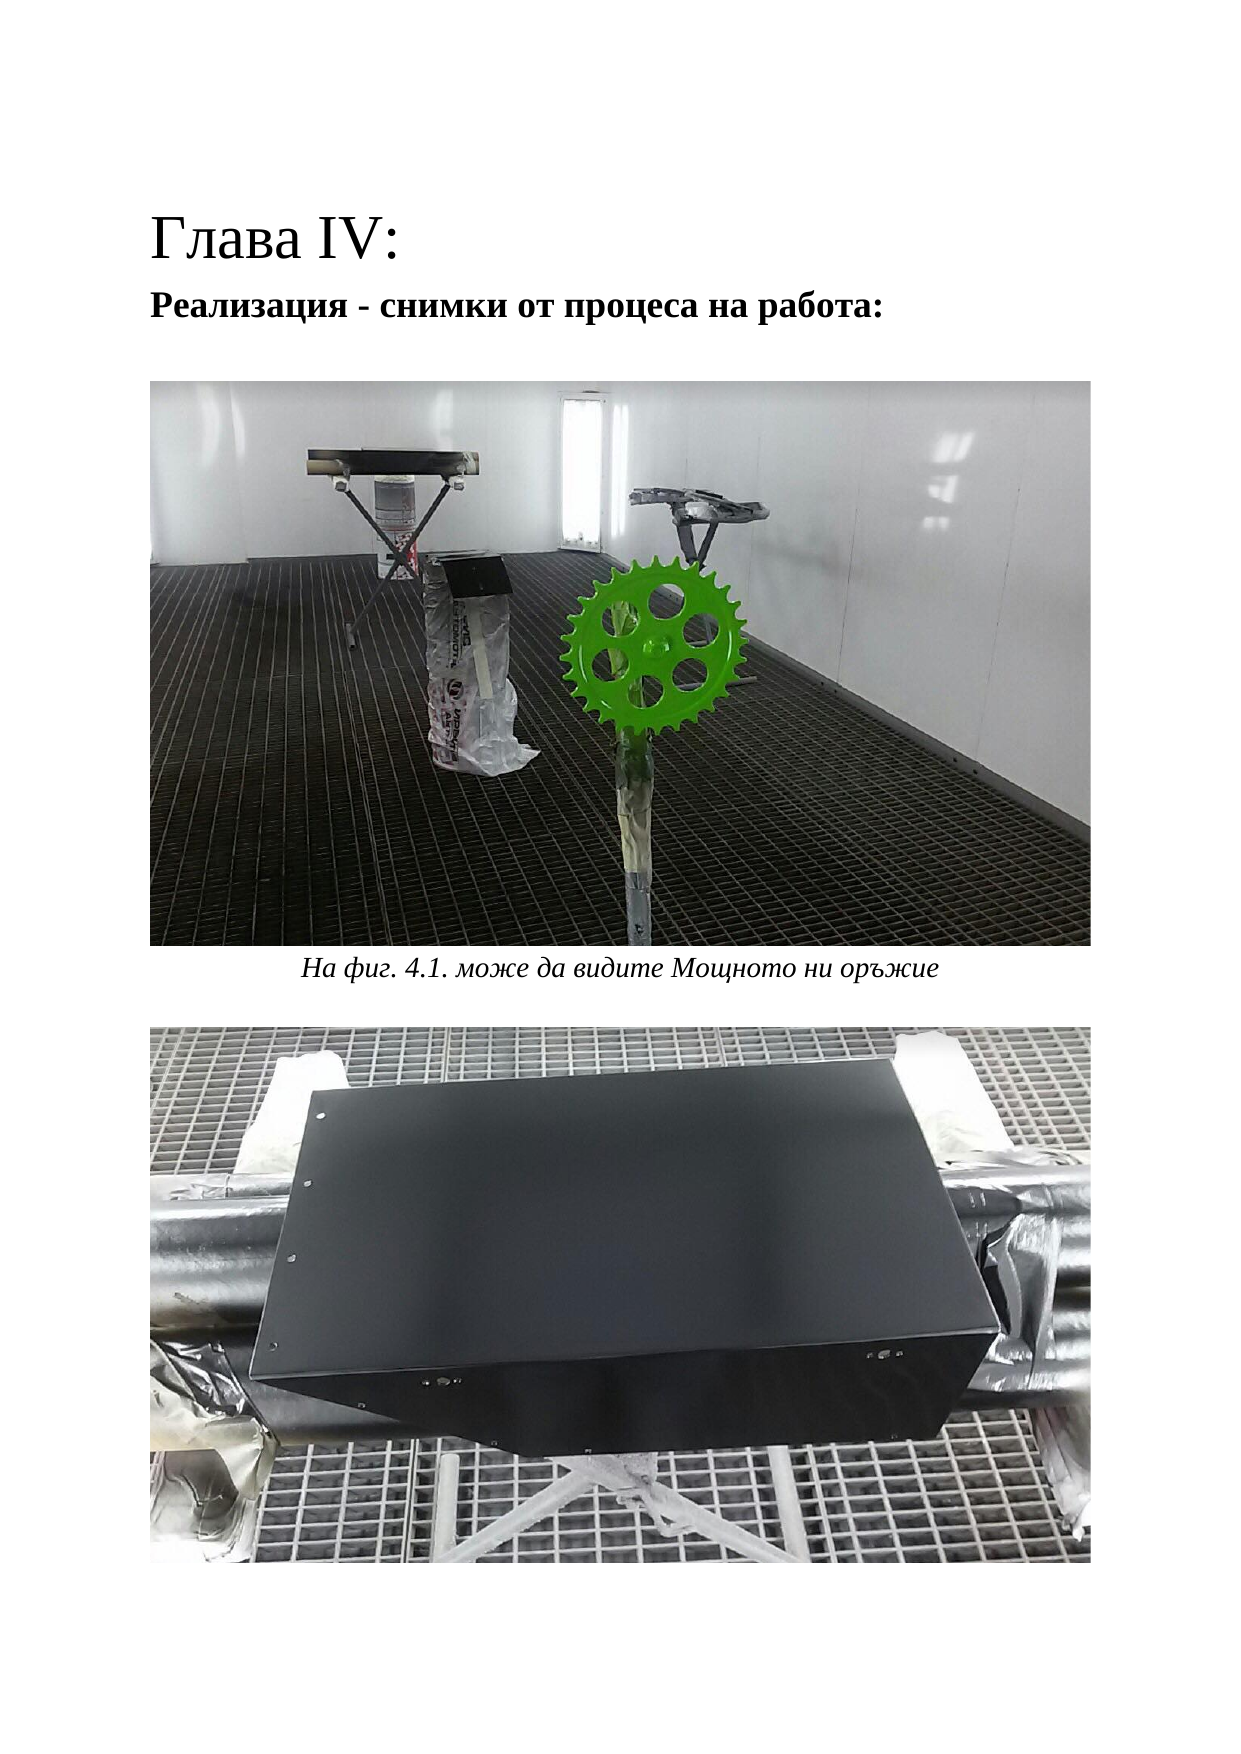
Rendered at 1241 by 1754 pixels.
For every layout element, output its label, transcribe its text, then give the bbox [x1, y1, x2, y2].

picture [150, 381, 1091, 946]
text Реализация - снимки от процеса на работа: [150, 282, 1090, 325]
picture [150, 1027, 1091, 1563]
text Глава IV: [150, 199, 1090, 272]
text На фиг. 4.1. може да видите Мощното ни оръжие [150, 950, 1090, 983]
